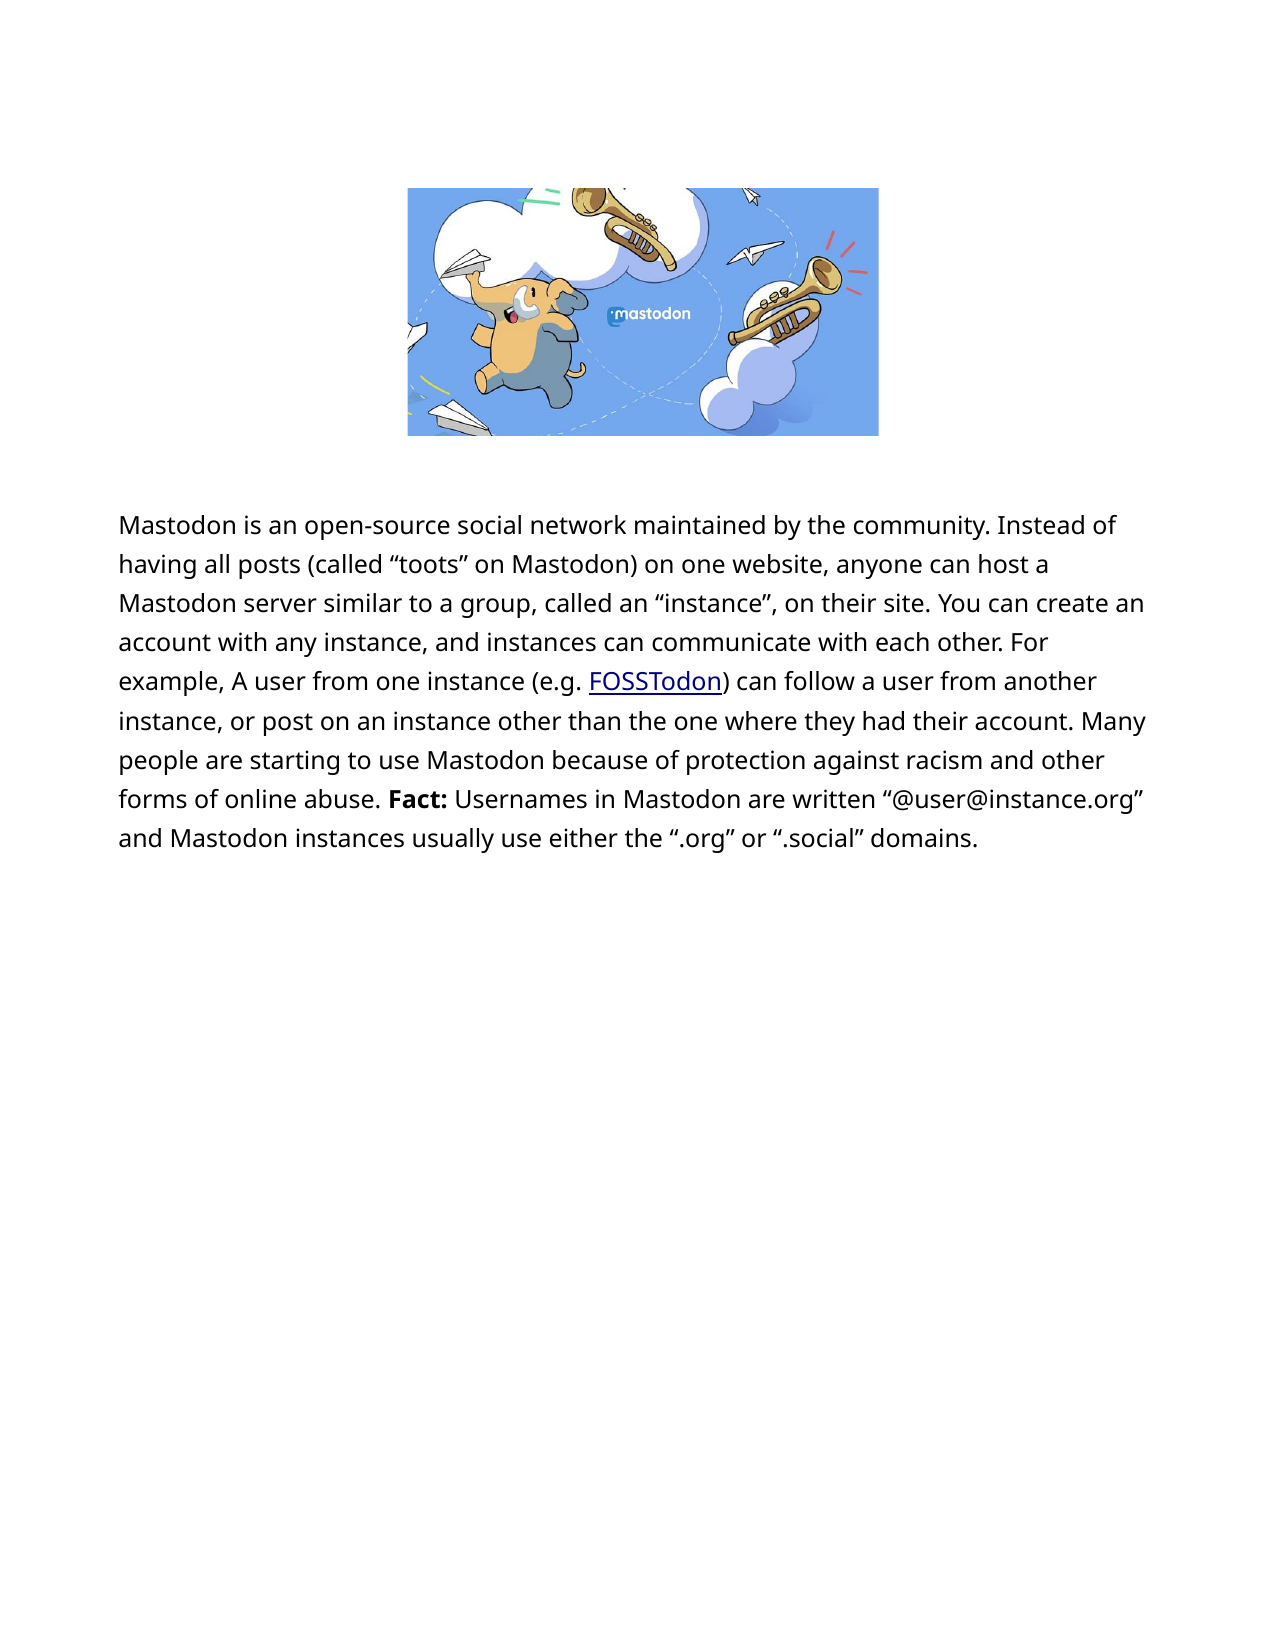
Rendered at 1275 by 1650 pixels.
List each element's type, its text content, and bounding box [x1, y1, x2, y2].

picture [407, 188, 879, 436]
text Mastodon is an open-source social network maintained by the community. Instead of having all posts (called “toots” on Mastodon) on one website, anyone can host a Mastodon server similar to a group, called an “instance”, on their site. You can create an account with any instance, and instances can communicate with each other. For example, A user from one instance (e.g. FOSSTodon) can follow a user from another instance, or post on an instance other than the one where they had their account. Many people are starting to use Mastodon because of protection against racism and other forms of online abuse. Fact: Usernames in Mastodon are written “@user@instance.org” and Mastodon instances usually use either the “.org” or “.social” domains. [118, 507, 1157, 855]
